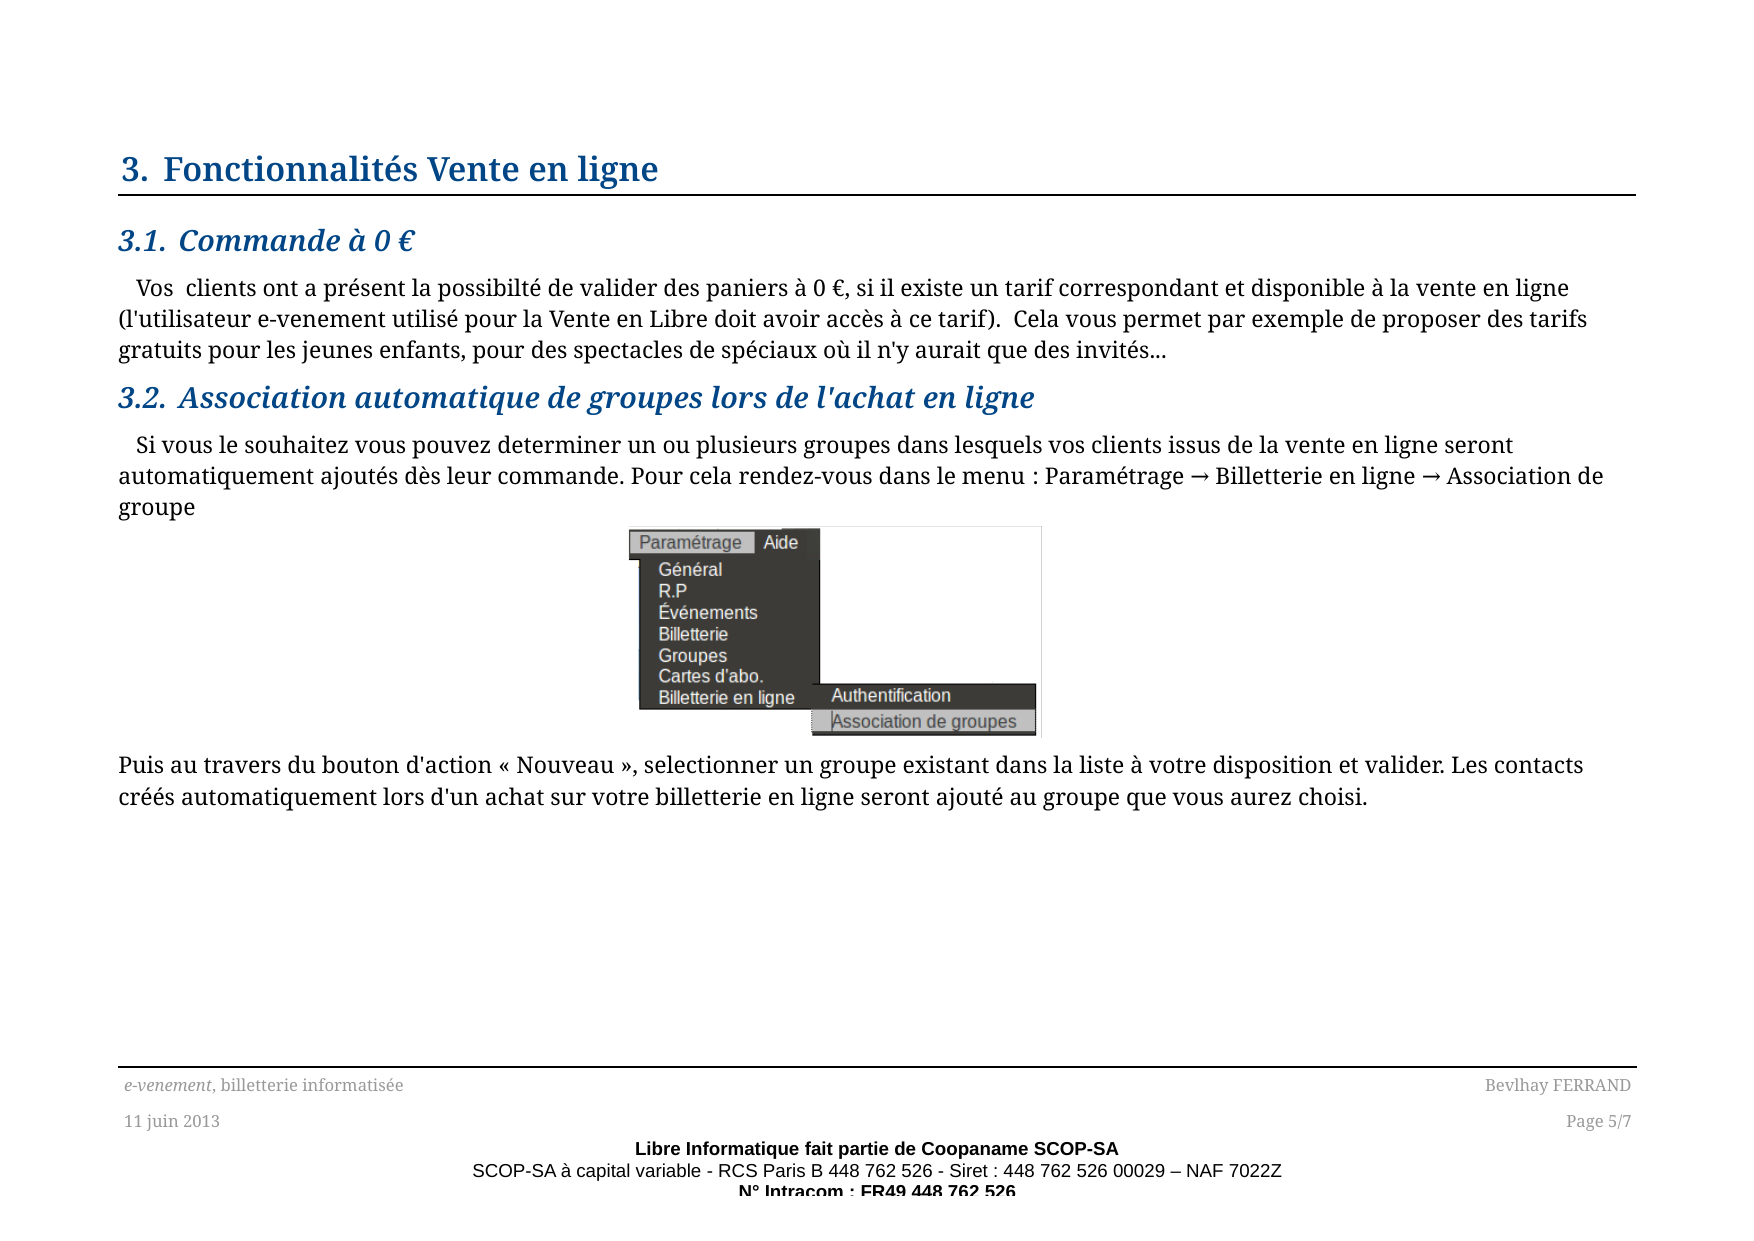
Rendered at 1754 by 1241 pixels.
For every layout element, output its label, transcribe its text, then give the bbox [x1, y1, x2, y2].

picture [628, 526, 1043, 738]
subtitle Commande à 0 € [118, 220, 1636, 260]
text Vos clients ont a présent la possibilté de valider des paniers à 0 €, si il existe un tarif correspondant et disponible à la vente en ligne (l'utilisateur e-venement utilisé pour la Vente en Libre doit avoir accès à ce tarif). Cela vous permet par exemple de proposer des tarifs gratuits pour les jeunes enfants, pour des spectacles de spéciaux où il n'y aurait que des invités... [118, 272, 1636, 366]
text Si vous le souhaitez vous pouvez determiner un ou plusieurs groupes dans lesquels vos clients issus de la vente en ligne seront automatiquement ajoutés dès leur commande. Pour cela rendez-vous dans le menu : Paramétrage → Billetterie en ligne → Association de groupe [118, 429, 1636, 523]
text Puis au travers du bouton d'action « Nouveau », selectionner un groupe existant dans la liste à votre disposition et valider. Les contacts créés automatiquement lors d'un achat sur votre billetterie en ligne seront ajouté au groupe que vous aurez choisi. [118, 749, 1636, 812]
subtitle Fonctionnalités Vente en ligne [118, 143, 1636, 194]
subtitle Association automatique de groupes lors de l'achat en ligne [118, 377, 1636, 417]
